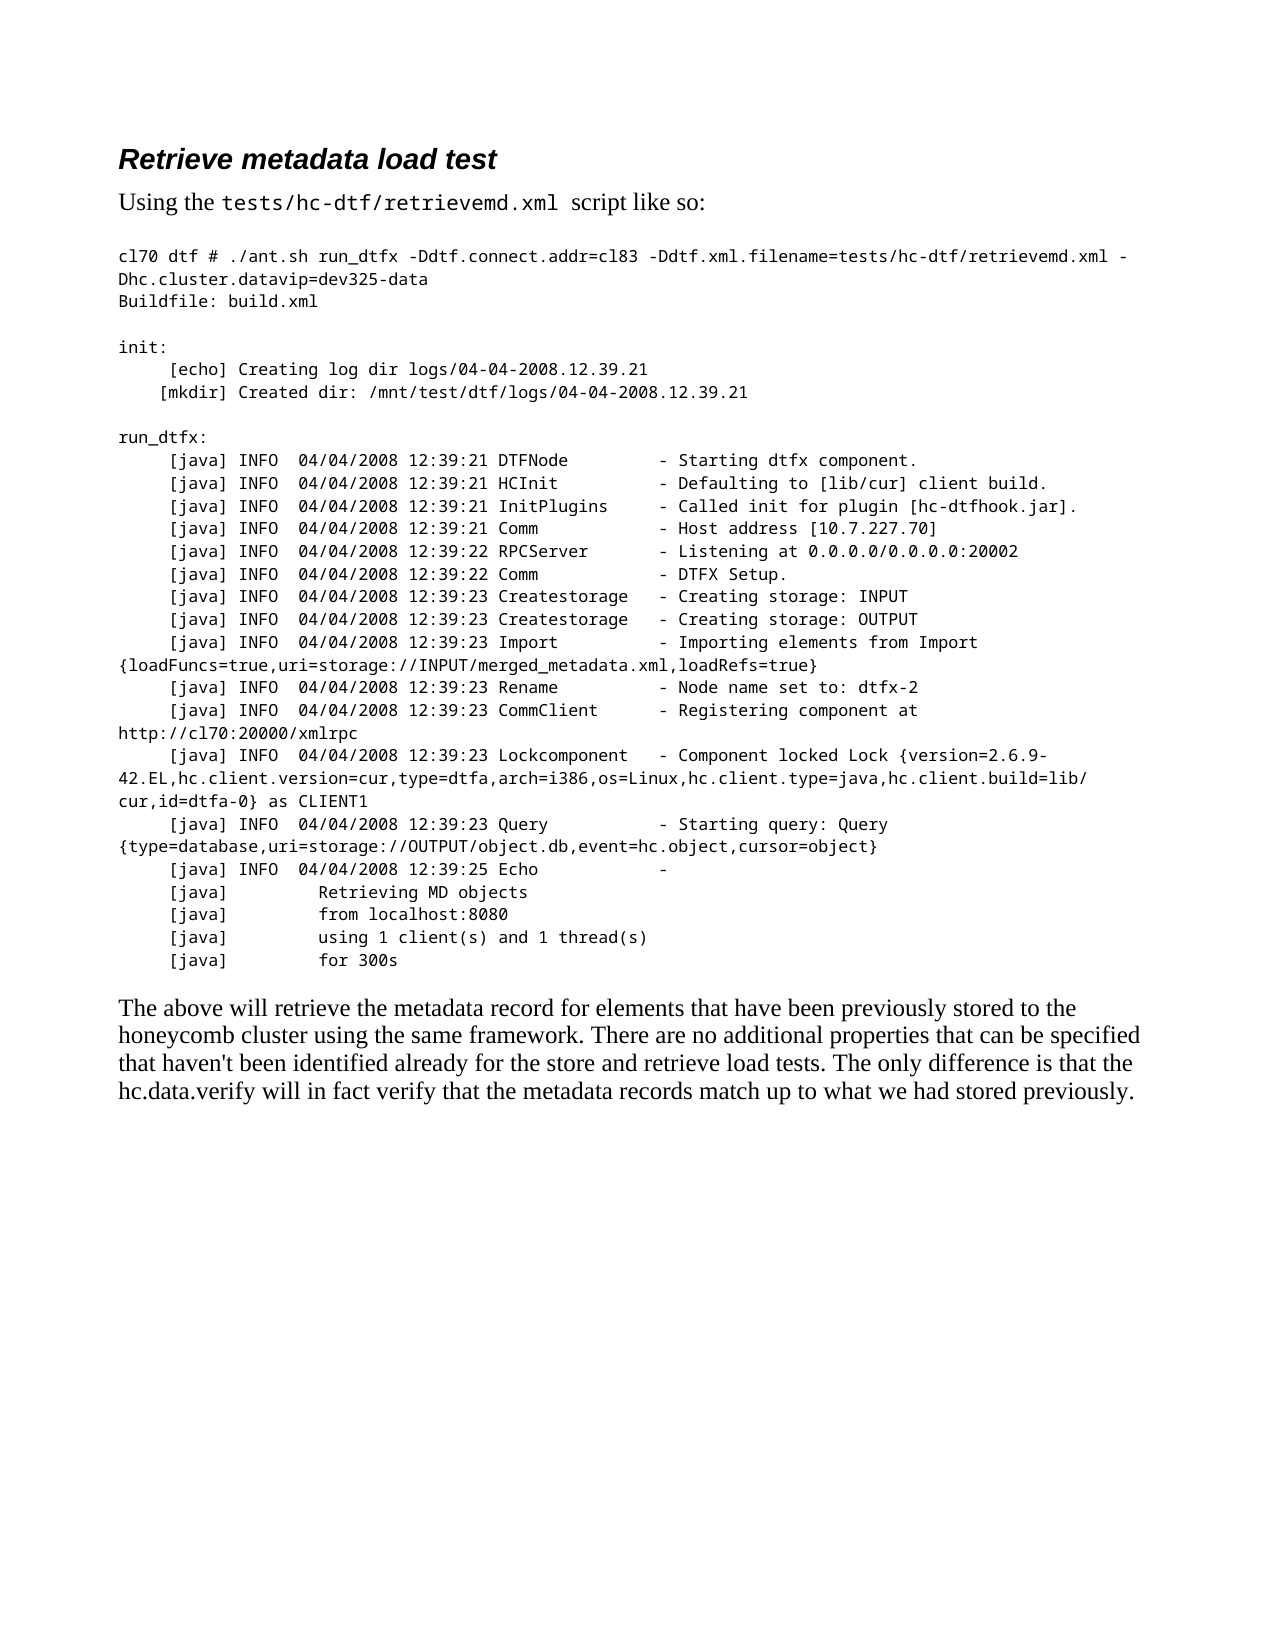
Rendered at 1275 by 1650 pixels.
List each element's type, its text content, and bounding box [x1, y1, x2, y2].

text cl70 dtf # ./ant.sh run_dtfx -Ddtf.connect.addr=cl83 -Ddtf.xml.filename=tests/hc-dtf/retrievemd.xml -Dhc.cluster.datavip=dev325-data [118, 244, 1157, 290]
text init: [118, 335, 1157, 358]
text [java] INFO 04/04/2008 12:39:25 Echo - [118, 857, 1157, 880]
text [java] INFO 04/04/2008 12:39:21 HCInit - Defaulting to [lib/cur] client build. [118, 471, 1157, 494]
text [java] INFO 04/04/2008 12:39:21 InitPlugins - Called init for plugin [hc-dtfhook.jar]. [118, 494, 1157, 517]
text [java] INFO 04/04/2008 12:39:23 Query - Starting query: Query {type=database,uri=storage://OUTPUT/object.db,event=hc.object,cursor=object} [118, 812, 1157, 857]
text [java] INFO 04/04/2008 12:39:23 Import - Importing elements from Import {loadFuncs=true,uri=storage://INPUT/merged_metadata.xml,loadRefs=true} [118, 630, 1157, 676]
text [java] Retrieving MD objects [118, 880, 1157, 903]
text [java] using 1 client(s) and 1 thread(s) [118, 926, 1157, 948]
text [java] INFO 04/04/2008 12:39:23 Lockcomponent - Component locked Lock {version=2.6.9-42.EL,hc.client.version=cur,type=dtfa,arch=i386,os=Linux,hc.client.type=java,hc.client.build=lib/cur,id=dtfa-0} as CLIENT1 [118, 744, 1157, 812]
text Buildfile: build.xml [118, 290, 1157, 312]
text [echo] Creating log dir logs/04-04-2008.12.39.21 [118, 358, 1157, 381]
text run_dtfx: [118, 426, 1157, 449]
text Using the tests/hc-dtf/retrievemd.xml script like so: [118, 188, 1157, 217]
text [java] INFO 04/04/2008 12:39:21 Comm - Host address [10.7.227.70] [118, 517, 1157, 539]
text [java] INFO 04/04/2008 12:39:23 Createstorage - Creating storage: OUTPUT [118, 608, 1157, 630]
text [java] INFO 04/04/2008 12:39:23 Createstorage - Creating storage: INPUT [118, 585, 1157, 608]
text [java] INFO 04/04/2008 12:39:22 Comm - DTFX Setup. [118, 562, 1157, 585]
subtitle Retrieve metadata load test [118, 143, 1157, 176]
text [java] INFO 04/04/2008 12:39:23 CommClient - Registering component at http://cl70:20000/xmlrpc [118, 698, 1157, 744]
text [java] from localhost:8080 [118, 903, 1157, 926]
text The above will retrieve the metadata record for elements that have been previously stored to the honeycomb cluster using the same framework. There are no additional properties that can be specified that haven't been identified already for the store and retrieve load tests. The only difference is that the hc.data.verify will in fact verify that the metadata records match up to what we had stored previously. [118, 994, 1157, 1104]
text [java] INFO 04/04/2008 12:39:22 RPCServer - Listening at 0.0.0.0/0.0.0.0:20002 [118, 539, 1157, 562]
text [java] INFO 04/04/2008 12:39:23 Rename - Node name set to: dtfx-2 [118, 676, 1157, 698]
text [java] INFO 04/04/2008 12:39:21 DTFNode - Starting dtfx component. [118, 449, 1157, 471]
text [mkdir] Created dir: /mnt/test/dtf/logs/04-04-2008.12.39.21 [118, 381, 1157, 403]
text [java] for 300s [118, 948, 1157, 971]
